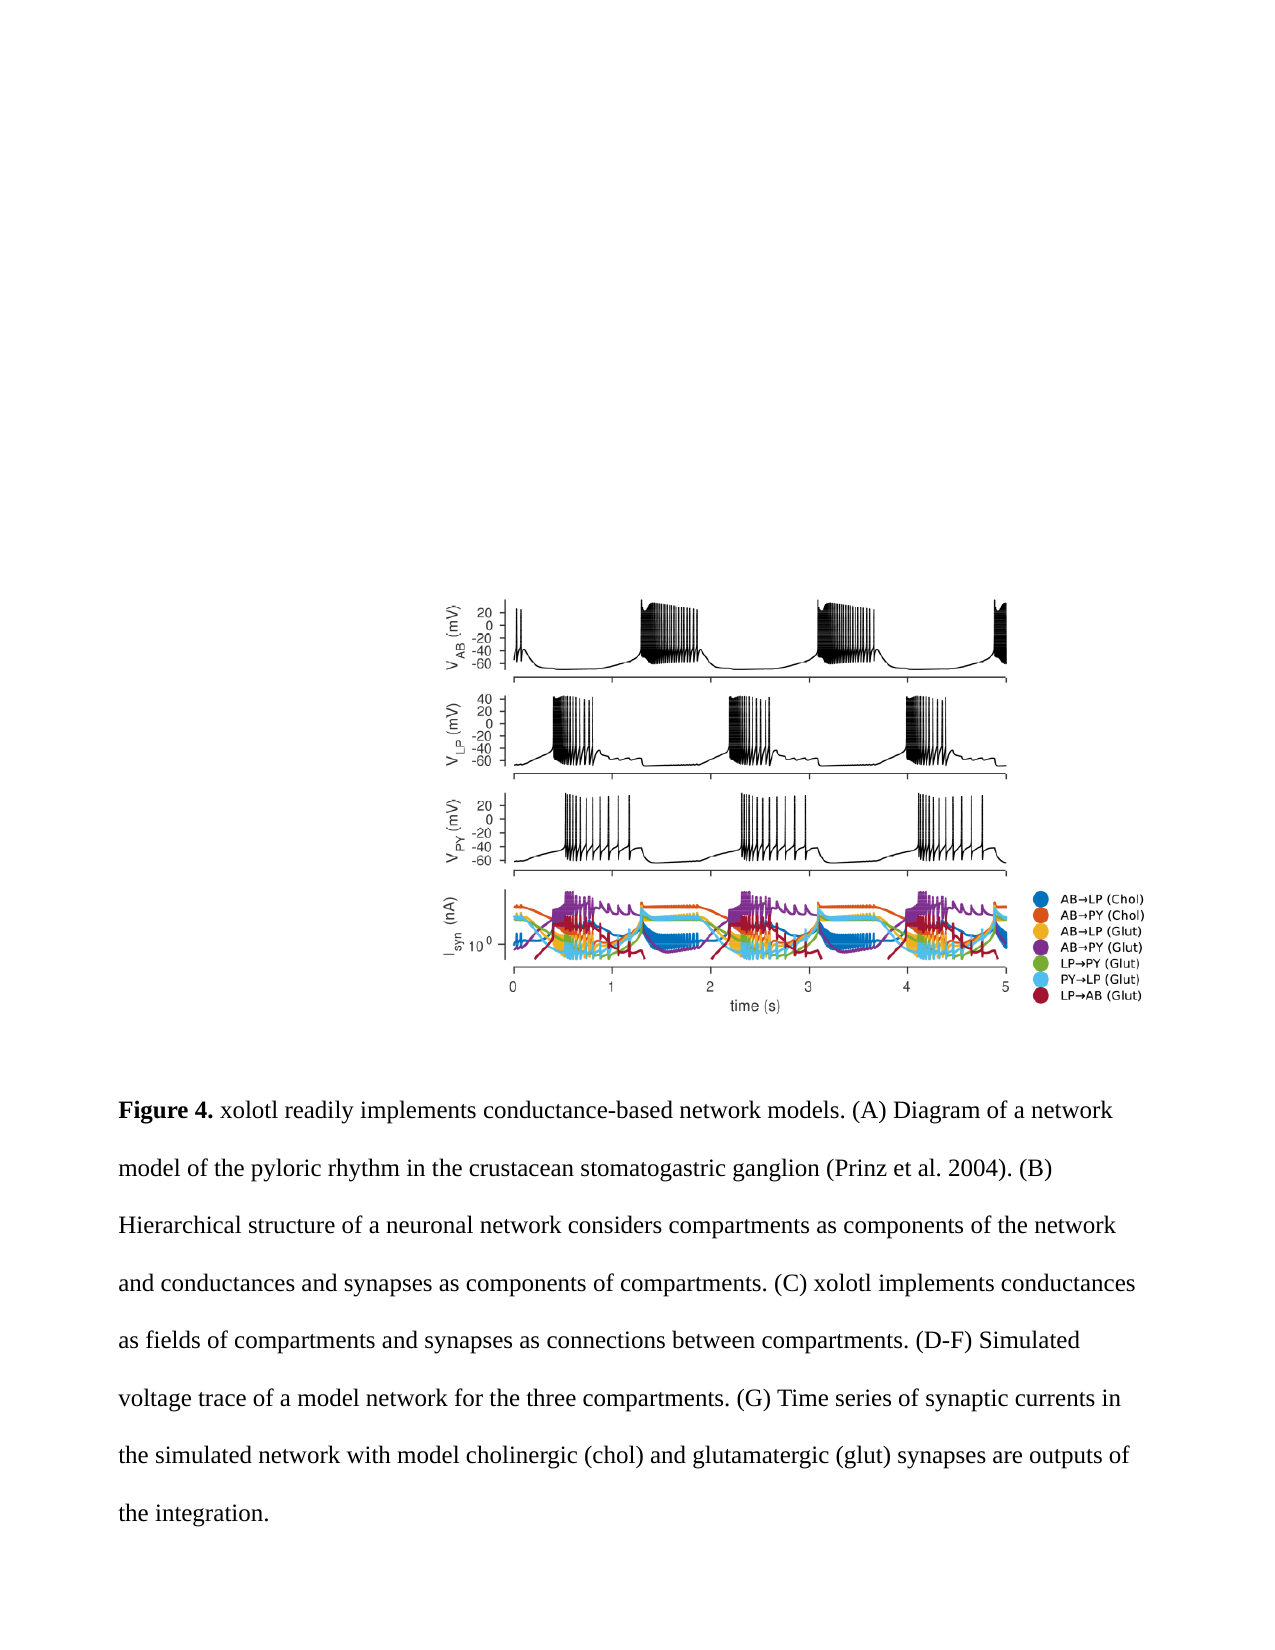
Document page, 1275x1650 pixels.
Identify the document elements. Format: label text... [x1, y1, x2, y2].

text as fields of compartments and synapses as connections between compartments. (D-F) Simulated voltage trace of a model network for the three compartments. (G) Time series of synaptic currents in the simulated network with model cholinergic (chol) and glutamatergic (glut) synapses are outputs of the integration. [118, 1326, 1157, 1527]
text and conductances and synapses as components of compartments. (C) xolotl implements conductances [118, 1268, 1157, 1297]
text Hierarchical structure of a neuronal network considers compartments as components of the network [118, 1211, 1157, 1239]
text model of the pyloric rhythm in the crustacean stomatogastric ganglion (Prinz et al. 2004). (B) [118, 1153, 1157, 1182]
picture [408, 578, 1157, 1019]
text Figure 4. xolotl readily implements conductance-based network models. (A) Diagram of a network [118, 1096, 1157, 1124]
